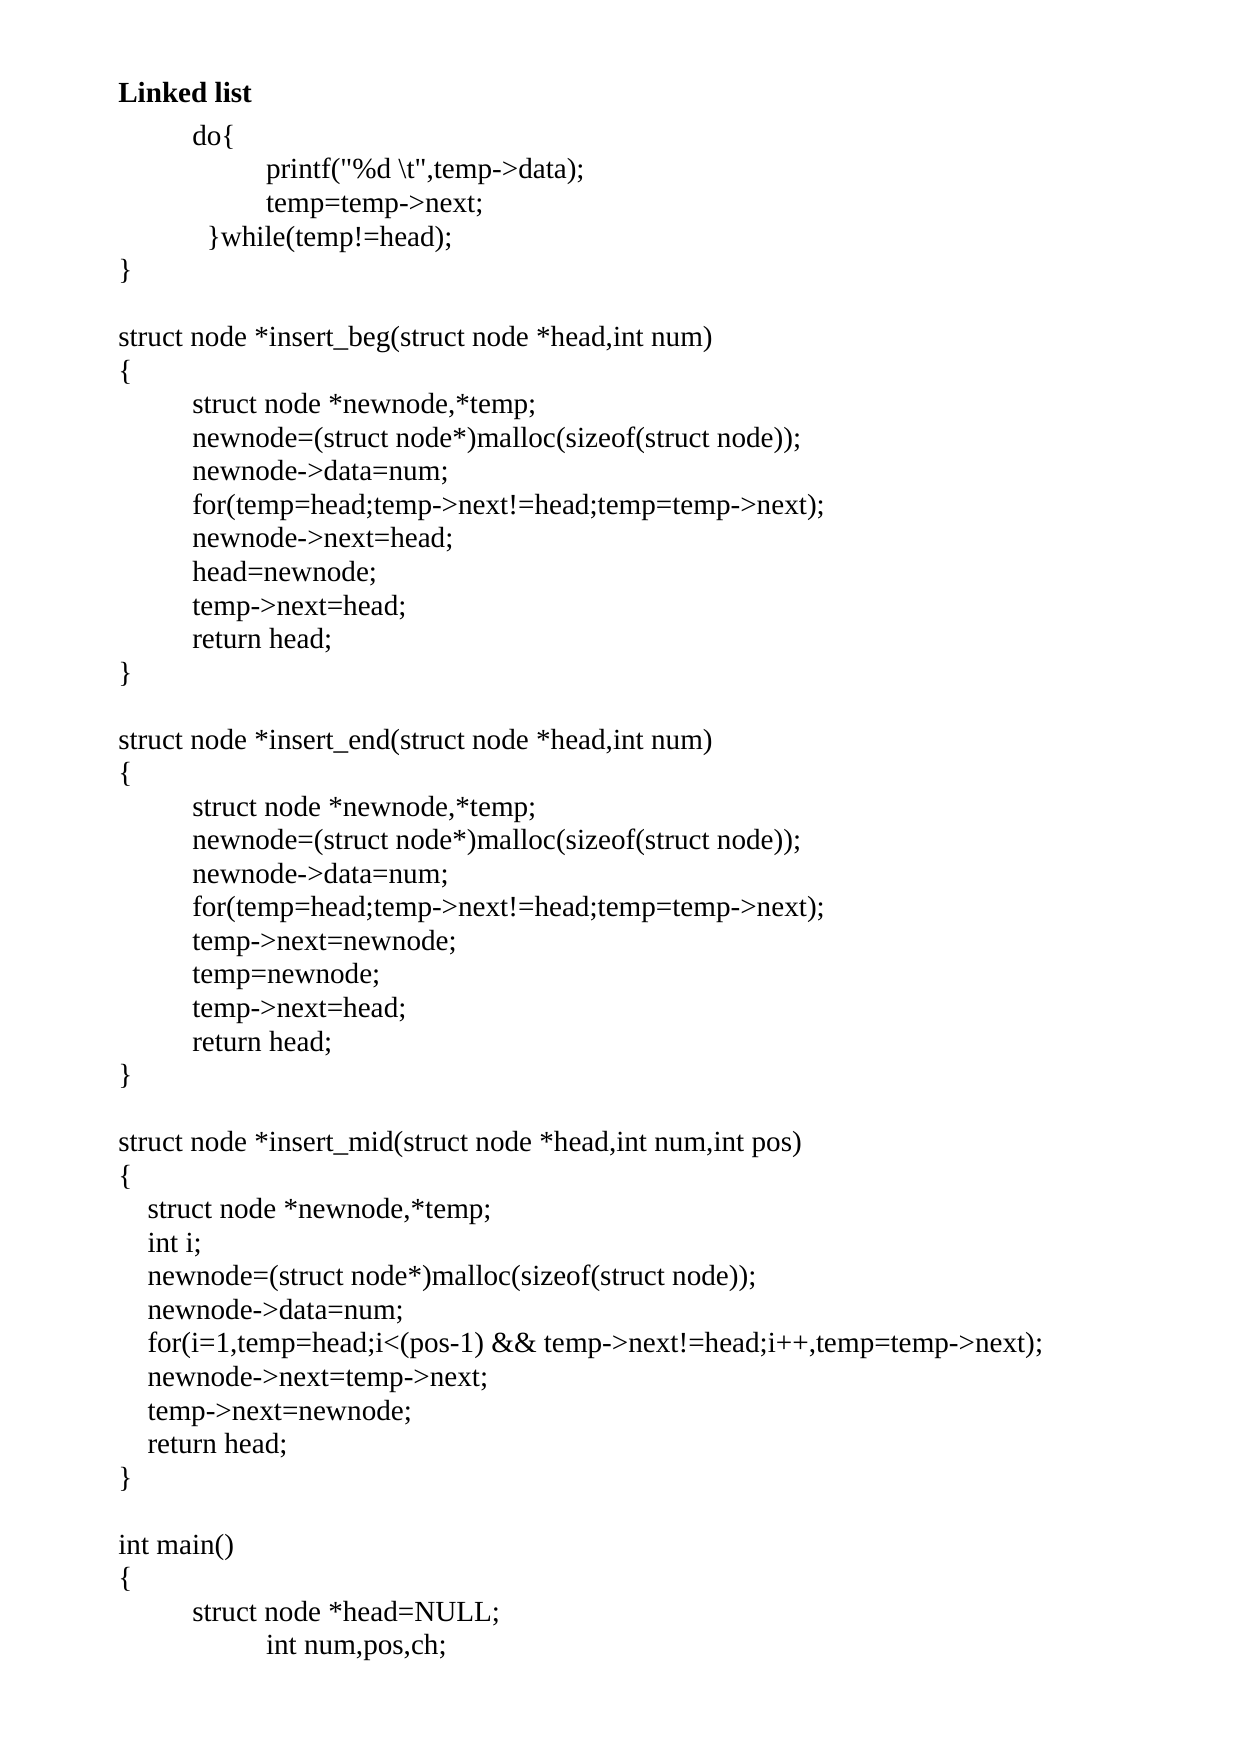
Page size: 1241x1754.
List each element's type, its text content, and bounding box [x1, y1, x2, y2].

text { [118, 1560, 1122, 1594]
text int i; [118, 1225, 1122, 1258]
text int main() [118, 1527, 1122, 1560]
text temp=newnode; [118, 957, 1122, 990]
text struct node *newnode,*temp; [118, 789, 1122, 822]
text struct node *insert_beg(struct node *head,int num) [118, 319, 1122, 353]
text { [118, 755, 1122, 789]
text head=newnode; [118, 554, 1122, 588]
text return head; [118, 1426, 1122, 1460]
text struct node *newnode,*temp; [118, 1191, 1122, 1225]
text } [118, 252, 1122, 286]
text newnode=(struct node*)malloc(sizeof(struct node)); [118, 420, 1122, 453]
text int num,pos,ch; [118, 1627, 1122, 1661]
text temp->next=newnode; [118, 1393, 1122, 1426]
text temp->next=newnode; [118, 923, 1122, 957]
text temp->next=head; [118, 990, 1122, 1024]
text return head; [118, 621, 1122, 655]
text temp->next=head; [118, 588, 1122, 621]
text newnode->data=num; [118, 1292, 1122, 1326]
text for(i=1,temp=head;i<(pos-1) && temp->next!=head;i++,temp=temp->next); [118, 1326, 1122, 1359]
text } [118, 1460, 1122, 1493]
text newnode->data=num; [118, 453, 1122, 487]
text struct node *newnode,*temp; [118, 386, 1122, 420]
text for(temp=head;temp->next!=head;temp=temp->next); [118, 889, 1122, 923]
text } [118, 655, 1122, 688]
text struct node *insert_mid(struct node *head,int num,int pos) [118, 1124, 1122, 1158]
text newnode=(struct node*)malloc(sizeof(struct node)); [118, 822, 1122, 856]
text }while(temp!=head); [118, 219, 1122, 252]
text do{ [118, 118, 1122, 152]
text struct node *insert_end(struct node *head,int num) [118, 722, 1122, 755]
text for(temp=head;temp->next!=head;temp=temp->next); [118, 487, 1122, 521]
text struct node *head=NULL; [118, 1594, 1122, 1627]
text newnode=(struct node*)malloc(sizeof(struct node)); [118, 1258, 1122, 1292]
text { [118, 353, 1122, 386]
text newnode->next=head; [118, 521, 1122, 554]
text newnode->next=temp->next; [118, 1359, 1122, 1393]
text { [118, 1158, 1122, 1191]
text } [118, 1057, 1122, 1091]
text newnode->data=num; [118, 856, 1122, 889]
text temp=temp->next; [118, 185, 1122, 219]
text printf("%d \t",temp->data); [118, 152, 1122, 185]
text return head; [118, 1024, 1122, 1057]
